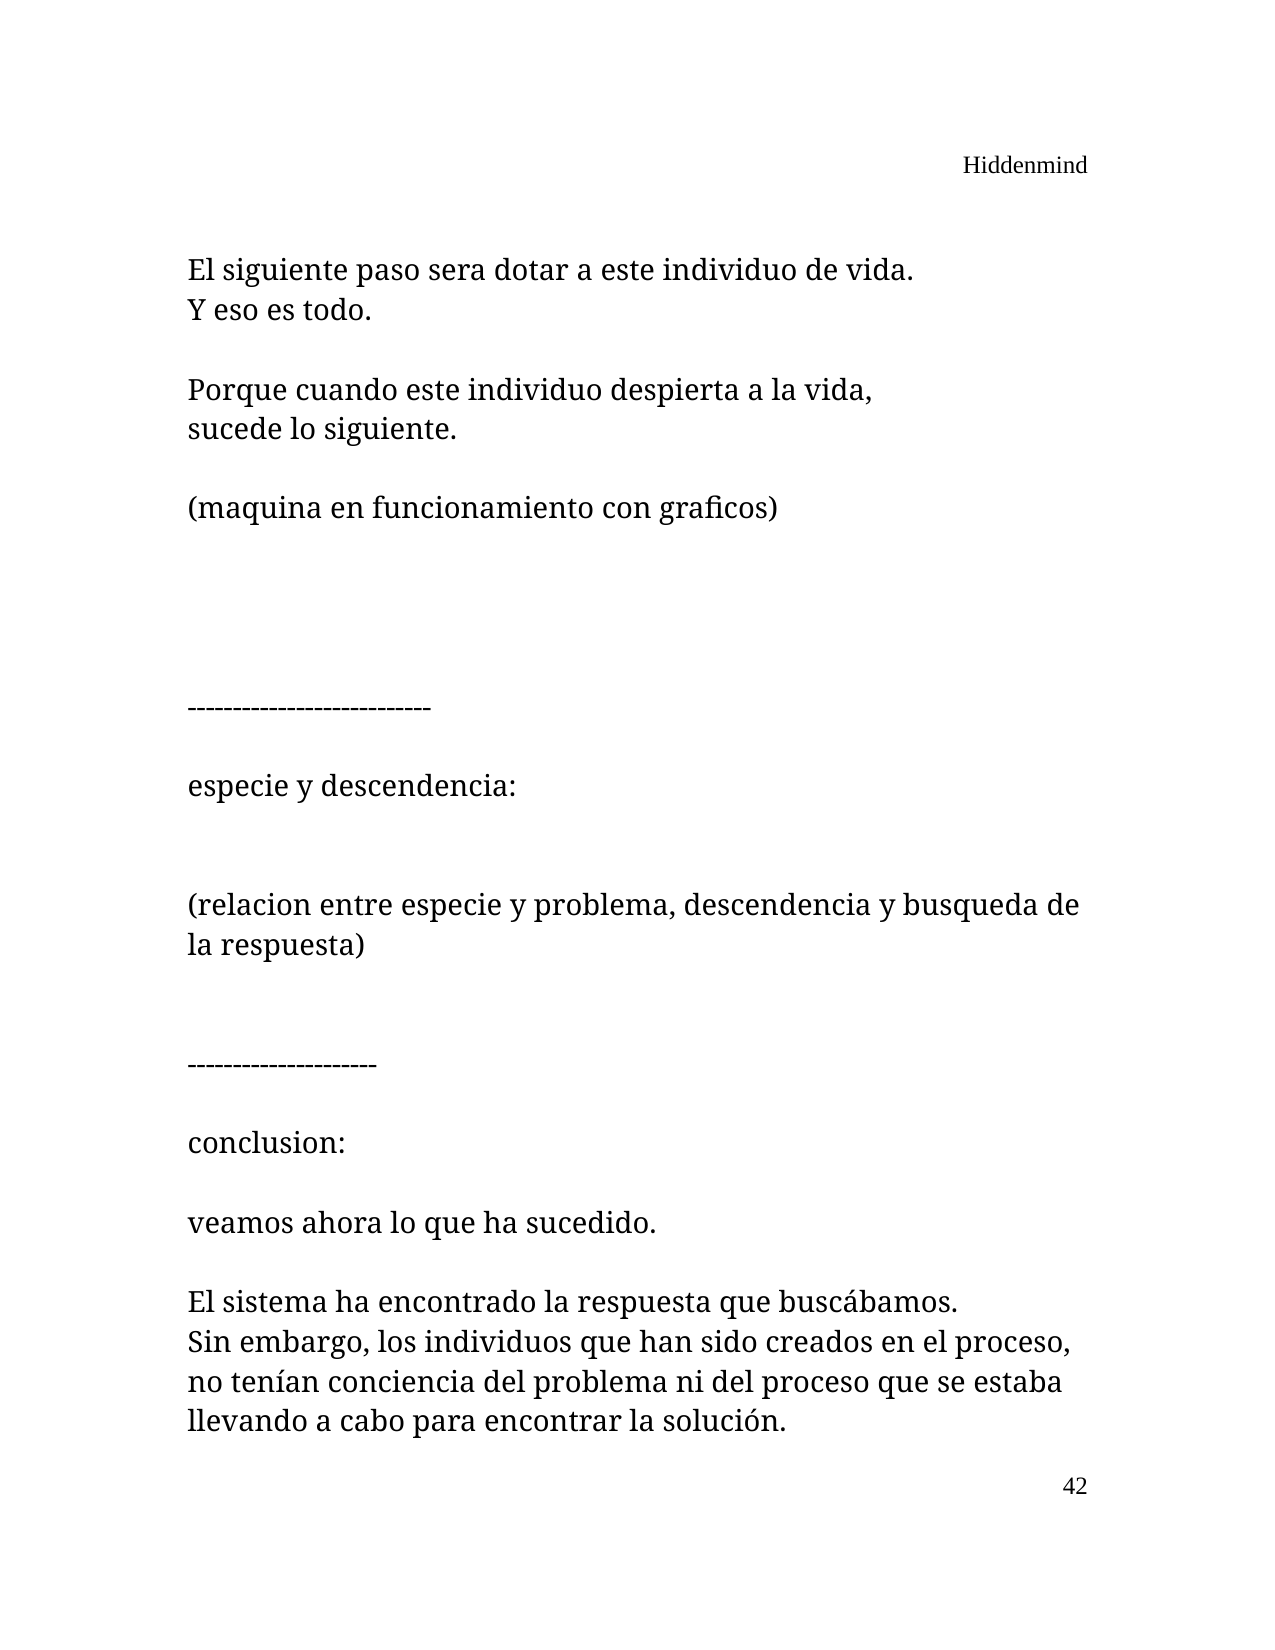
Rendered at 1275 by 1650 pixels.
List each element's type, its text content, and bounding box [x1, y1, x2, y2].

text especie y descendencia: [187, 766, 1087, 805]
text --------------------------- [187, 686, 1087, 726]
text (maquina en funcionamiento con graficos) [187, 488, 1087, 527]
text Sin embargo, los individuos que han sido creados en el proceso, no tenían conciencia del problema ni del proceso que se estaba llevando a cabo para encontrar la solución. [187, 1321, 1087, 1440]
text Y eso es todo. [187, 289, 1087, 329]
text sucede lo siguiente. [187, 408, 1087, 448]
text El sistema ha encontrado la respuesta que buscábamos. [187, 1282, 1087, 1321]
text veamos ahora lo que ha sucedido. [187, 1202, 1087, 1242]
text conclusion: [187, 1123, 1087, 1162]
text El siguiente paso sera dotar a este individuo de vida. [187, 250, 1087, 289]
text --------------------- [187, 1043, 1087, 1083]
text Porque cuando este individuo despierta a la vida, [187, 369, 1087, 408]
text (relacion entre especie y problema, descendencia y busqueda de la respuesta) [187, 885, 1087, 964]
